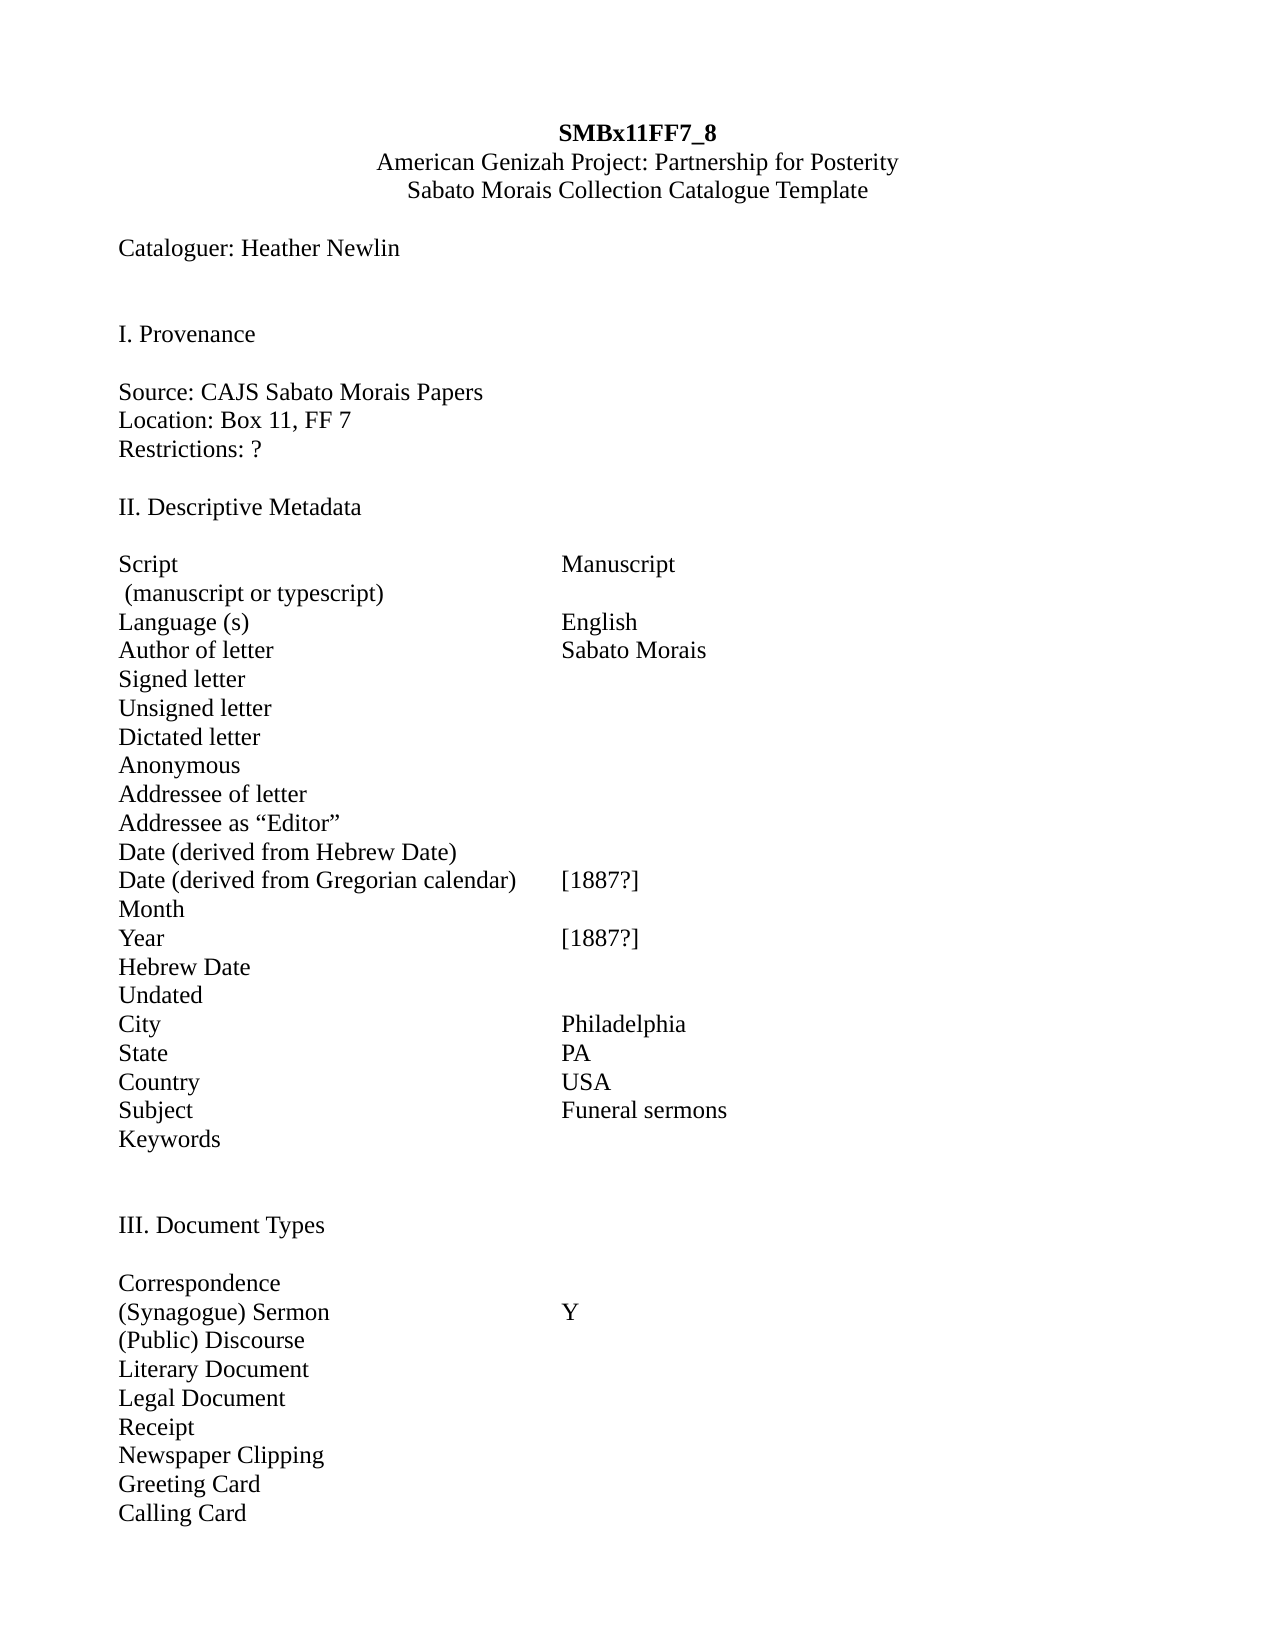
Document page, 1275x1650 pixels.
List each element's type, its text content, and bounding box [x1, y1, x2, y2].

text I. Provenance [118, 319, 1157, 348]
text Cataloguer: Heather Newlin [118, 233, 1157, 262]
text Sabato Morais Collection Catalogue Template [118, 176, 1157, 204]
text Month [118, 894, 1157, 923]
text Anonymous [118, 751, 1157, 779]
text American Genizah Project: Partnership for Posterity [118, 147, 1157, 176]
text Legal Document [118, 1383, 1157, 1412]
text (Public) Discourse [118, 1326, 1157, 1354]
text Keywords [118, 1124, 1157, 1153]
text Restrictions: ? [118, 434, 1157, 463]
text Correspondence [118, 1268, 1157, 1297]
text Hebrew Date [118, 952, 1157, 981]
text Date (derived from Gregorian calendar) [1887?] [118, 866, 1157, 894]
text II. Descriptive Metadata [118, 492, 1157, 521]
text Country USA [118, 1067, 1157, 1096]
text Year [1887?] [118, 923, 1157, 952]
text City Philadelphia [118, 1009, 1157, 1038]
text State PA [118, 1038, 1157, 1067]
text Addressee of letter [118, 779, 1157, 808]
text (Synagogue) Sermon Y [118, 1297, 1157, 1326]
text Undated [118, 981, 1157, 1009]
text Calling Card [118, 1498, 1157, 1527]
text Language (s) English [118, 607, 1157, 636]
text Author of letter Sabato Morais [118, 636, 1157, 664]
text (manuscript or typescript) [118, 578, 1157, 607]
text SMBx11FF7_8 [118, 118, 1157, 147]
text Signed letter [118, 664, 1157, 693]
text III. Document Types [118, 1211, 1157, 1239]
text Addressee as “Editor” [118, 808, 1157, 837]
text Literary Document [118, 1354, 1157, 1383]
text Unsigned letter [118, 693, 1157, 722]
text Subject Funeral sermons [118, 1096, 1157, 1124]
text Script Manuscript [118, 549, 1157, 578]
text Greeting Card [118, 1469, 1157, 1498]
text Newspaper Clipping [118, 1441, 1157, 1469]
text Date (derived from Hebrew Date) [118, 837, 1157, 866]
text Receipt [118, 1412, 1157, 1441]
text Location: Box 11, FF 7 [118, 406, 1157, 434]
text Source: CAJS Sabato Morais Papers [118, 377, 1157, 406]
text Dictated letter [118, 722, 1157, 751]
